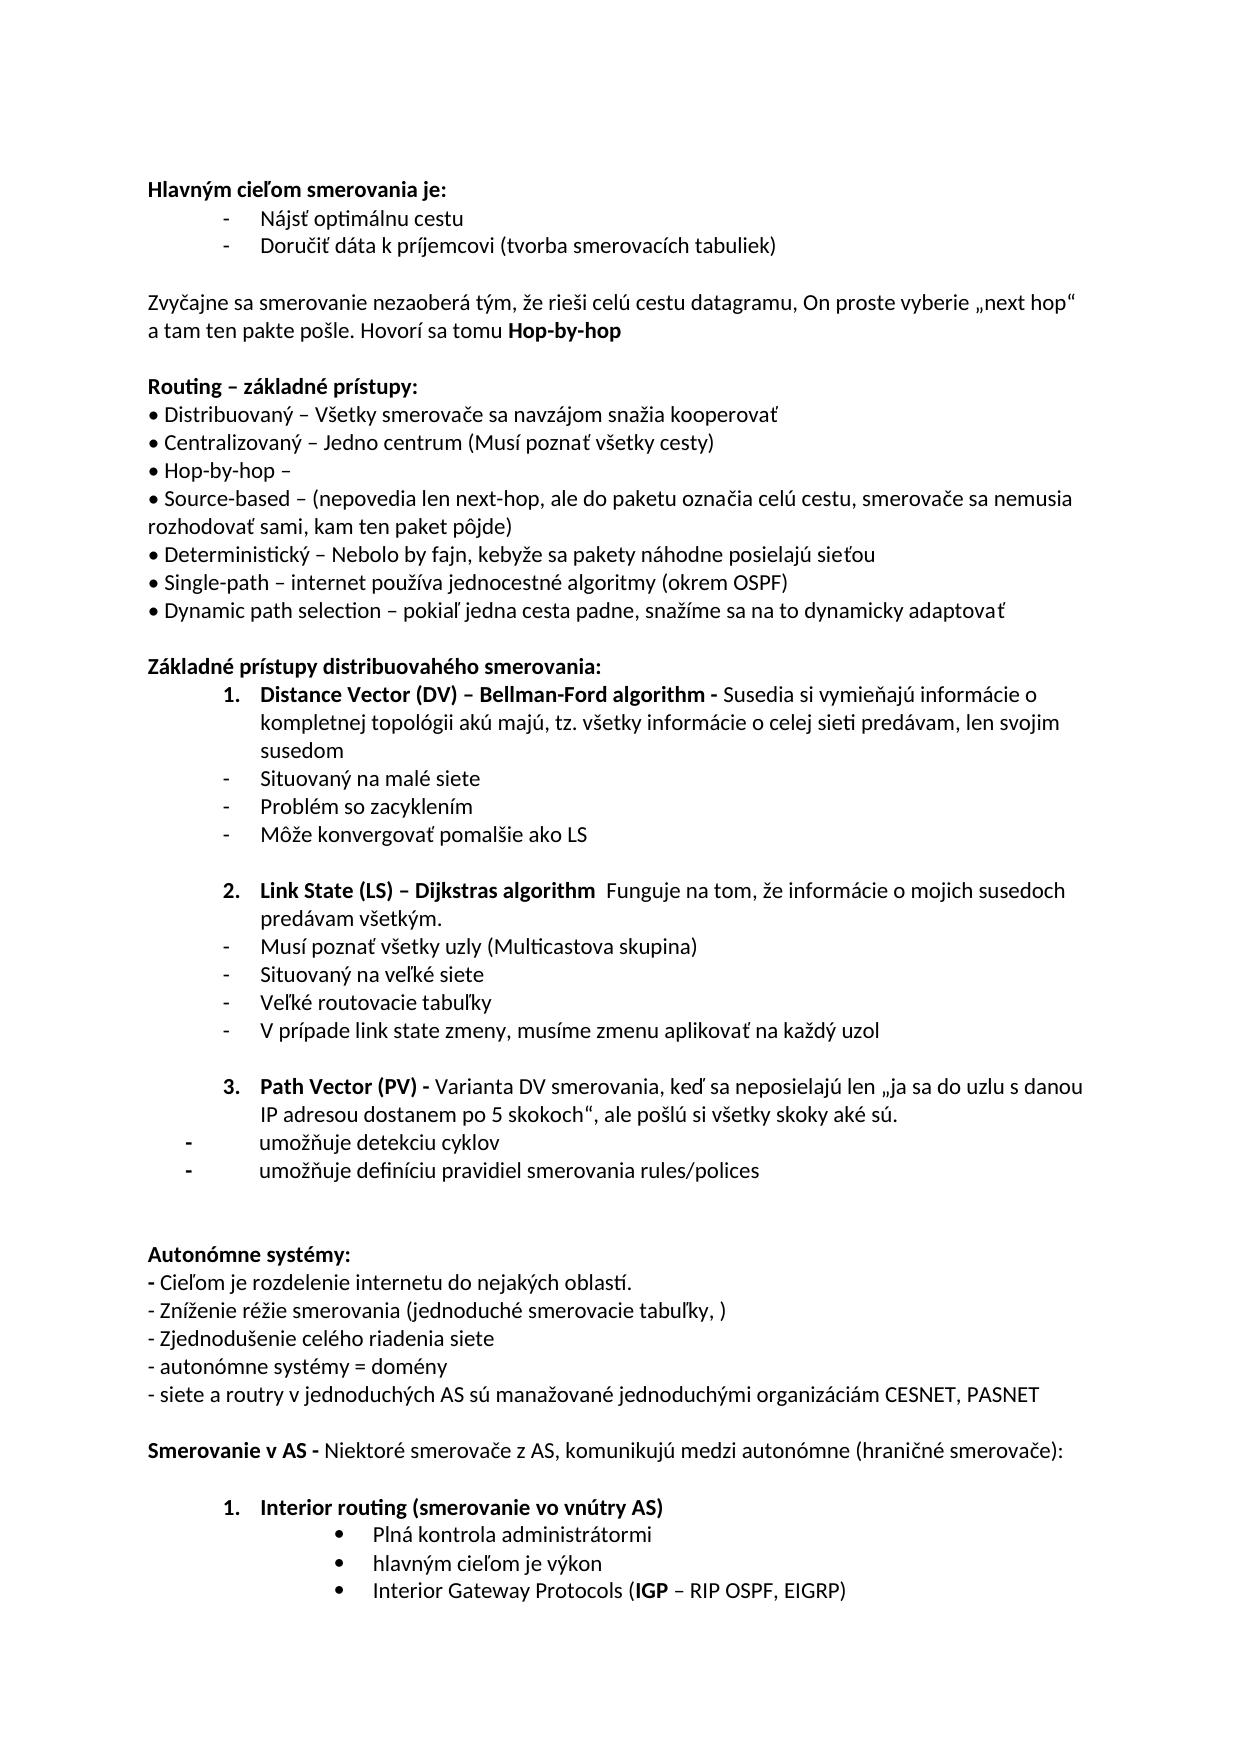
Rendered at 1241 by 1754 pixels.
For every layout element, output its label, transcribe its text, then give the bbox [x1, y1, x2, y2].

list Doručiť dáta k príjemcovi (tvorba smerovacích tabuliek) [223, 232, 1093, 260]
list Link State (LS) – Dijkstras algorithm Funguje na tom, že informácie o mojich susedoch predávam všetkým. [223, 876, 1093, 932]
list Nájsť optimálnu cestu [223, 204, 1093, 232]
text Routing – základné prístupy: [148, 372, 1093, 400]
list V prípade link state zmeny, musíme zmenu aplikovať na každý uzol [223, 1016, 1093, 1044]
text - umožňuje detekciu cyklov [185, 1128, 1093, 1156]
list Môže konvergovať pomalšie ako LS [223, 820, 1093, 848]
text - Zníženie réžie smerovania (jednoduché smerovacie tabuľky, ) [148, 1296, 1093, 1324]
list Distance Vector (DV) – Bellman-Ford algorithm - Susedia si vymieňajú informácie o kompletnej topológii akú majú, tz. všetky informácie o celej sieti predávam, len svojim susedom [223, 680, 1093, 764]
text • Centralizovaný – Jedno centrum (Musí poznať všetky cesty) [148, 428, 1093, 456]
text rozhodovať sami, kam ten paket pôjde) [148, 512, 1093, 540]
text • Source-based – (nepovedia len next-hop, ale do paketu označia celú cestu, smerovače sa nemusia [148, 484, 1093, 512]
list Musí poznať všetky uzly (Multicastova skupina) [223, 932, 1093, 960]
text Zvyčajne sa smerovanie nezaoberá tým, že rieši celú cestu datagramu, On proste vyberie „next hop“ [148, 288, 1093, 316]
text Hlavným cieľom smerovania je: [148, 176, 1093, 204]
text - Zjednodušenie celého riadenia siete [148, 1324, 1093, 1352]
text • Deterministický – Nebolo by fajn, kebyže sa pakety náhodne posielajú sieťou [148, 540, 1093, 568]
list Plná kontrola administrátormi [335, 1521, 1093, 1549]
list Interior Gateway Protocols (IGP – RIP OSPF, EIGRP) [335, 1577, 1093, 1605]
list Veľké routovacie tabuľky [223, 988, 1093, 1016]
text Autonómne systémy: [148, 1240, 1093, 1268]
text Smerovanie v AS - Niektoré smerovače z AS, komunikujú medzi autonómne (hraničné smerovače): [148, 1437, 1093, 1464]
list Interior routing (smerovanie vo vnútry AS) [223, 1493, 1093, 1521]
text • Hop-by-hop – [148, 456, 1093, 484]
text - umožňuje definíciu pravidiel smerovania rules/polices [185, 1156, 1093, 1184]
text Základné prístupy distribuovahého smerovania: [148, 652, 1093, 680]
text • Distribuovaný – Všetky smerovače sa navzájom snažia kooperovať [148, 400, 1093, 428]
text - Cieľom je rozdelenie internetu do nejakých oblastí. [148, 1268, 1093, 1296]
text • Dynamic path selection – pokiaľ jedna cesta padne, snažíme sa na to dynamicky adaptovať [148, 596, 1093, 624]
text - siete a routry v jednoduchých AS sú manažované jednoduchými organizáciám CESNET, PASNET [148, 1381, 1093, 1408]
list Situovaný na malé siete [223, 764, 1093, 792]
text a tam ten pakte pošle. Hovorí sa tomu Hop-by-hop [148, 316, 1093, 344]
text • Single-path – internet používa jednocestné algoritmy (okrem OSPF) [148, 568, 1093, 596]
text - autonómne systémy = domény [148, 1352, 1093, 1381]
list hlavným cieľom je výkon [335, 1549, 1093, 1577]
list Situovaný na veľké siete [223, 960, 1093, 988]
list Path Vector (PV) - Varianta DV smerovania, keď sa neposielajú len „ja sa do uzlu s danou IP adresou dostanem po 5 skokoch“, ale pošlú si všetky skoky aké sú. [223, 1072, 1093, 1128]
list Problém so zacyklením [223, 792, 1093, 820]
